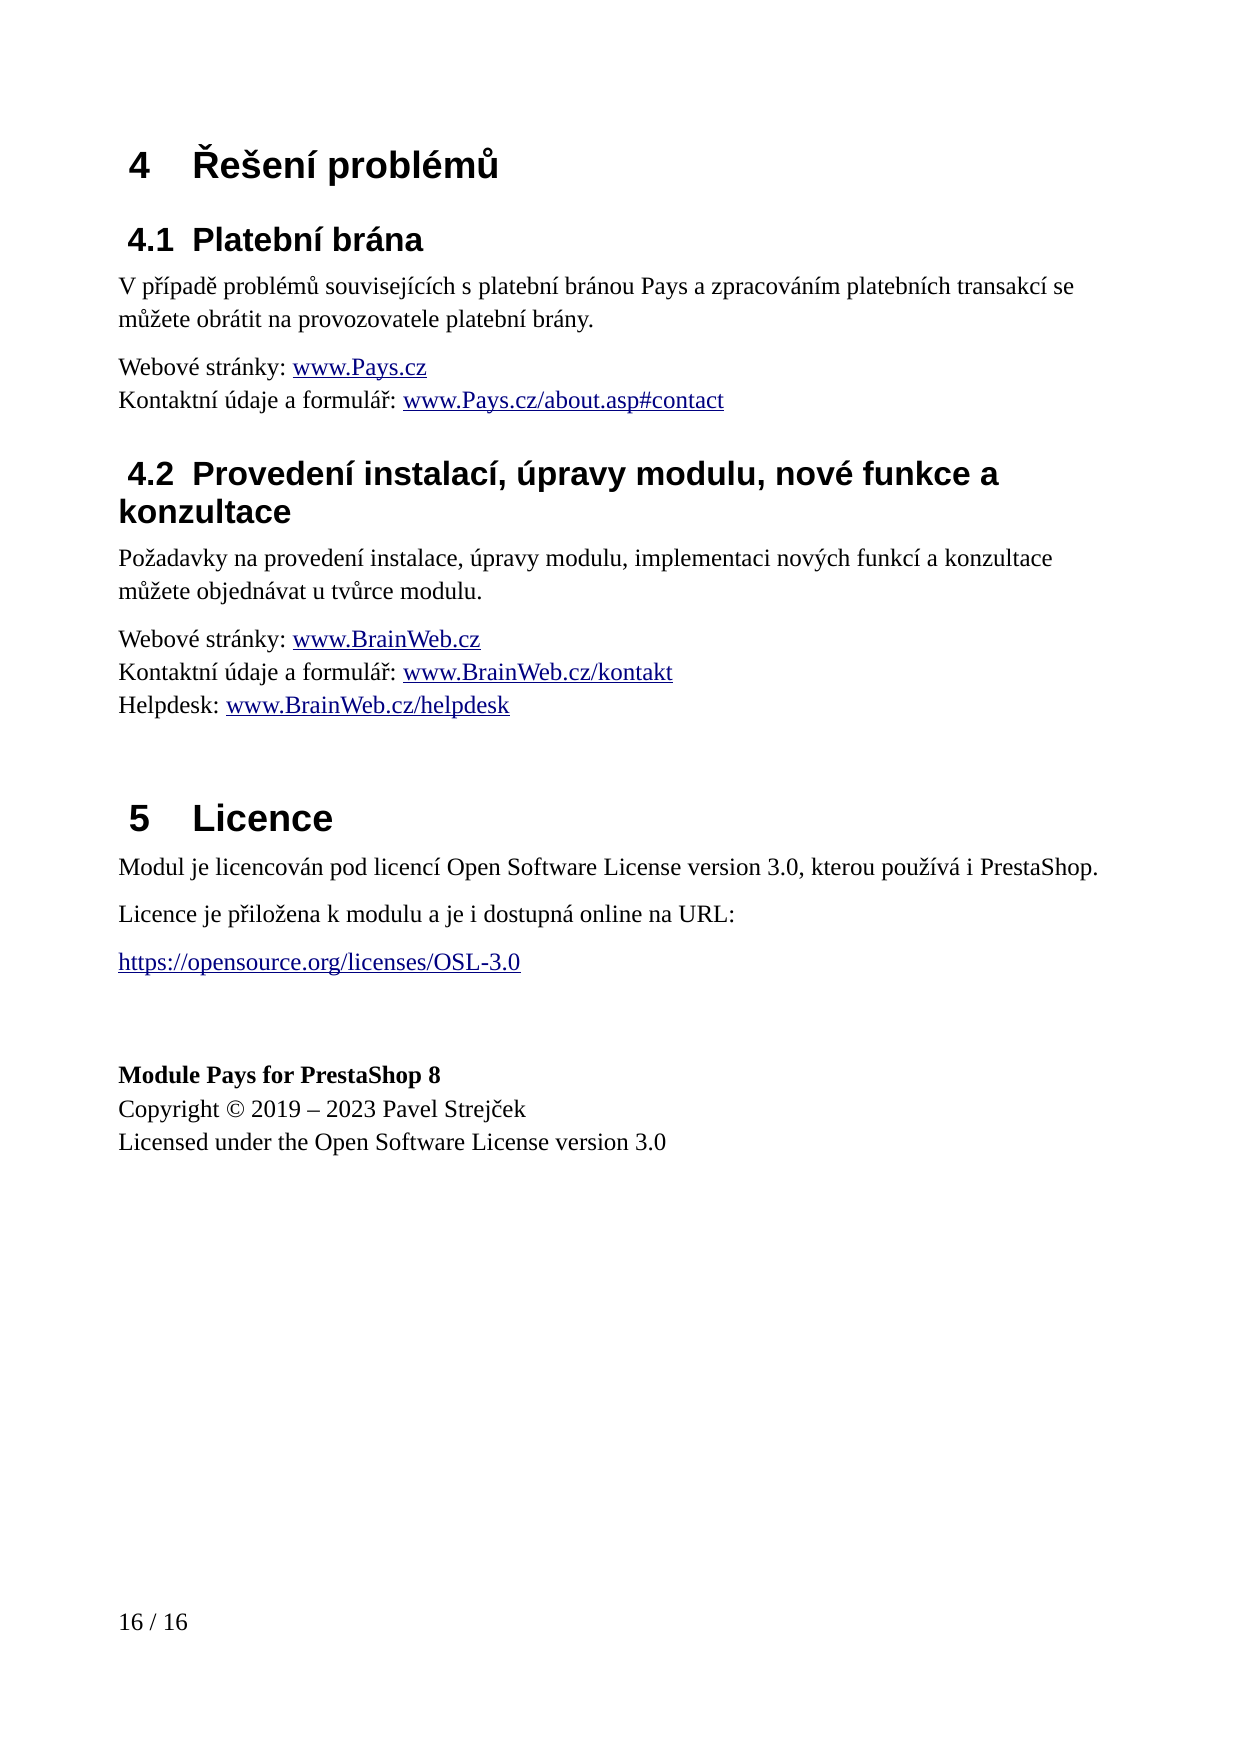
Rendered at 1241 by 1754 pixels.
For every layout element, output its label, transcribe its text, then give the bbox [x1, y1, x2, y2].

subtitle Řešení problémů [118, 143, 1122, 187]
text Module Pays for PrestaShop 8 Copyright © 2019 – 2023 Pavel Strejček Licensed under the Open Software License version 3.0 [118, 1061, 1122, 1155]
subtitle Provedení instalací, úpravy modulu, nové funkce a konzultace [118, 453, 1122, 531]
subtitle Platební brána [118, 220, 1122, 259]
text Licence je přiložena k modulu a je i dostupná online na URL: [118, 899, 1122, 928]
text https://opensource.org/licenses/OSL-3.0 [118, 947, 1122, 976]
subtitle Licence [118, 795, 1122, 839]
text Webové stránky: www.BrainWeb.cz Kontaktní údaje a formulář: www.BrainWeb.cz/kontakt Helpdesk: www.BrainWeb.cz/helpdesk [118, 624, 1122, 752]
text Požadavky na provedení instalace, úpravy modulu, implementaci nových funkcí a konzultace můžete objednávat u tvůrce modulu. [118, 543, 1122, 605]
text Webové stránky: www.Pays.cz Kontaktní údaje a formulář: www.Pays.cz/about.asp#contact [118, 352, 1122, 414]
text Modul je licencován pod licencí Open Software License version 3.0, kterou používá i PrestaShop. [118, 852, 1122, 880]
text V případě problémů souvisejících s platební bránou Pays a zpracováním platebních transakcí se můžete obrátit na provozovatele platební brány. [118, 271, 1122, 333]
